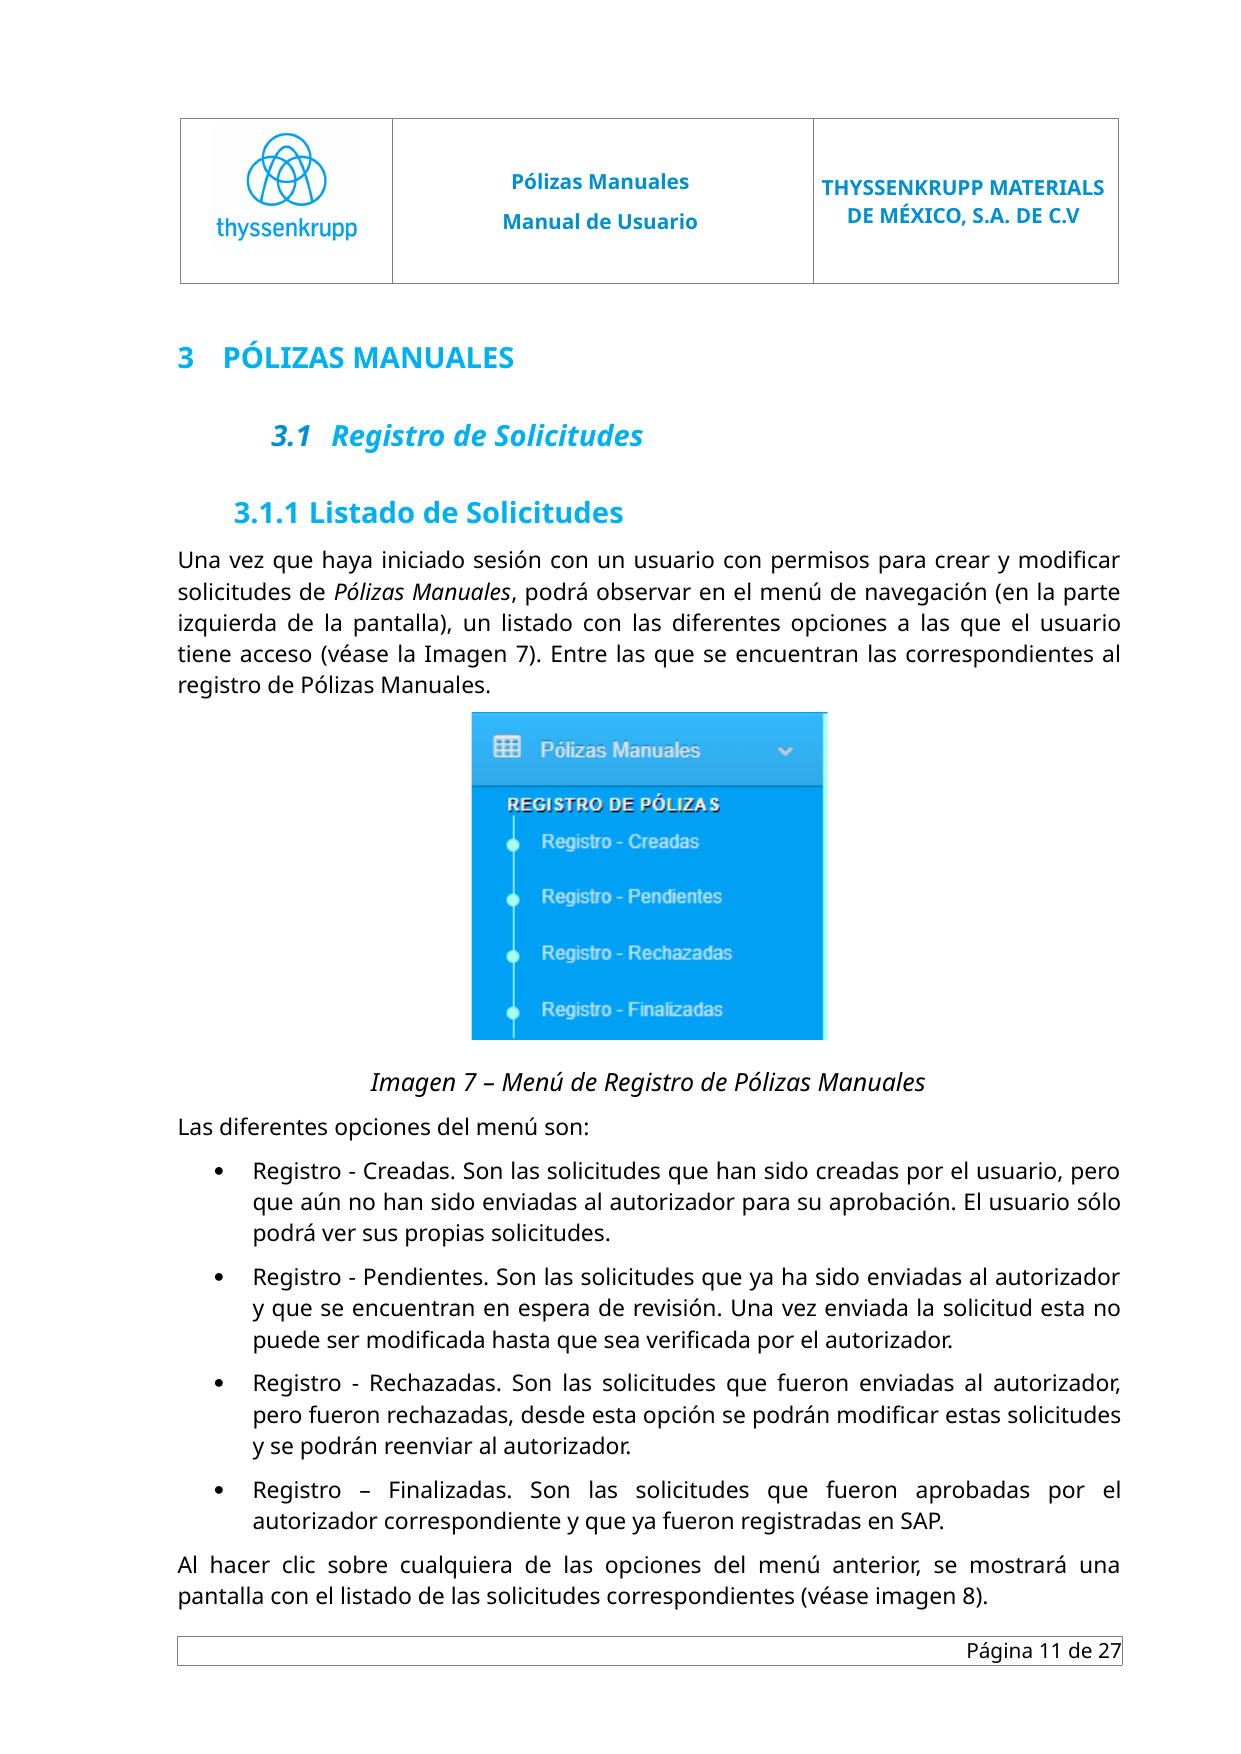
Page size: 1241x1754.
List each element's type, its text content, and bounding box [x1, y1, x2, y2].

text Imagen 7 – Menú de Registro de Pólizas Manuales [177, 1064, 1122, 1098]
text Al hacer clic sobre cualquiera de las opciones del menú anterior, se mostrará una pantalla con el listado de las solicitudes correspondientes (véase imagen 8). [177, 1548, 1122, 1611]
subtitle PÓLIZAS MANUALES [177, 338, 1122, 377]
subtitle Registro de Solicitudes [271, 415, 1122, 454]
list Registro – Finalizadas. Son las solicitudes que fueron aprobadas por el autorizador correspondiente y que ya fueron registradas en SAP. [215, 1473, 1122, 1536]
subtitle Listado de Solicitudes [233, 492, 1122, 532]
text Las diferentes opciones del menú son: [177, 1111, 1122, 1142]
list Registro - Pendientes. Son las solicitudes que ya ha sido enviadas al autorizador y que se encuentran en espera de revisión. Una vez enviada la solicitud esta no puede ser modificada hasta que sea verificada por el autorizador. [215, 1261, 1122, 1355]
list Registro - Creadas. Son las solicitudes que han sido creadas por el usuario, pero que aún no han sido enviadas al autorizador para su aprobación. El usuario sólo podrá ver sus propias solicitudes. [215, 1155, 1122, 1248]
text Una vez que haya iniciado sesión con un usuario con permisos para crear y modificar solicitudes de Pólizas Manuales, podrá observar en el menú de navegación (en la parte izquierda de la pantalla), un listado con las diferentes opciones a las que el usuario tiene acceso (véase la Imagen 7). Entre las que se encuentran las correspondientes al registro de Pólizas Manuales. [177, 544, 1122, 700]
list Registro - Rechazadas. Son las solicitudes que fueron enviadas al autorizador, pero fueron rechazadas, desde esta opción se podrán modificar estas solicitudes y se podrán reenviar al autorizador. [215, 1367, 1122, 1461]
